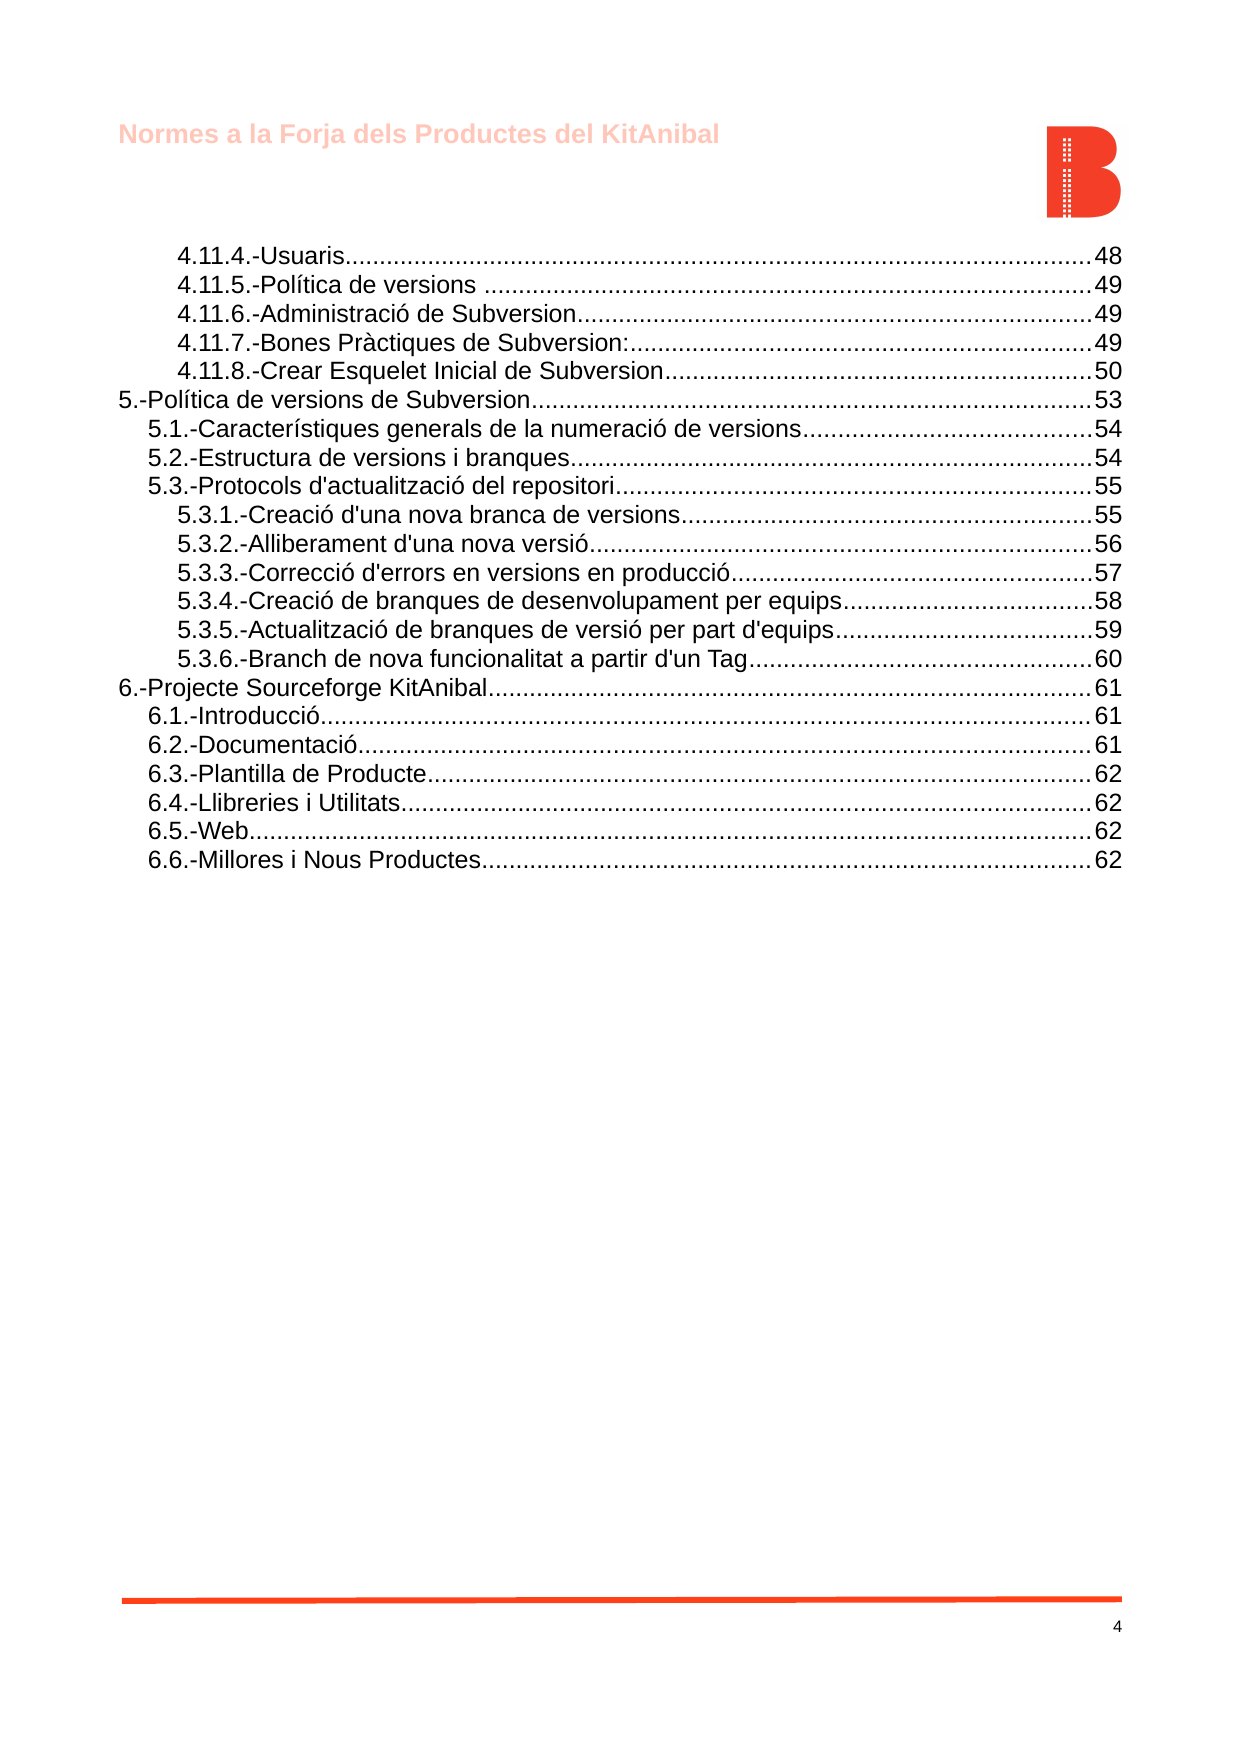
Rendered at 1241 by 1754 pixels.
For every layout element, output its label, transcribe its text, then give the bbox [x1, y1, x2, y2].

text 4.11.4.-Usuaris 48 [177, 241, 1122, 270]
picture [1036, 124, 1130, 221]
text 4.11.8.-Crear Esquelet Inicial de Subversion 50 [177, 356, 1122, 385]
text 5.3.5.-Actualització de branques de versió per part d'equips 59 [177, 615, 1122, 644]
text 6.3.-Plantilla de Producte 62 [148, 759, 1122, 788]
text 4.11.6.-Administració de Subversion 49 [177, 299, 1122, 328]
text 5.3.1.-Creació d'una nova branca de versions 55 [177, 500, 1122, 529]
text 5.2.-Estructura de versions i branques 54 [148, 443, 1122, 471]
text 6.6.-Millores i Nous Productes 62 [148, 845, 1122, 874]
text 6.2.-Documentació 61 [148, 730, 1122, 759]
text 5.3.6.-Branch de nova funcionalitat a partir d'un Tag 60 [177, 644, 1122, 673]
text 6.1.-Introducció 61 [148, 701, 1122, 730]
text 5.-Política de versions de Subversion 53 [118, 385, 1122, 414]
text 5.3.2.-Alliberament d'una nova versió 56 [177, 529, 1122, 558]
text 5.3.3.-Correcció d'errors en versions en producció 57 [177, 558, 1122, 586]
text 5.1.-Característiques generals de la numeració de versions 54 [148, 414, 1122, 443]
text 5.3.4.-Creació de branques de desenvolupament per equips 58 [177, 586, 1122, 615]
text 4.11.7.-Bones Pràctiques de Subversion: 49 [177, 328, 1122, 356]
text 6.5.-Web 62 [148, 816, 1122, 845]
text 6.-Projecte Sourceforge KitAnibal 61 [118, 673, 1122, 701]
text 6.4.-Llibreries i Utilitats 62 [148, 788, 1122, 816]
text 5.3.-Protocols d'actualització del repositori 55 [148, 471, 1122, 500]
text 4.11.5.-Política de versions 49 [177, 270, 1122, 299]
